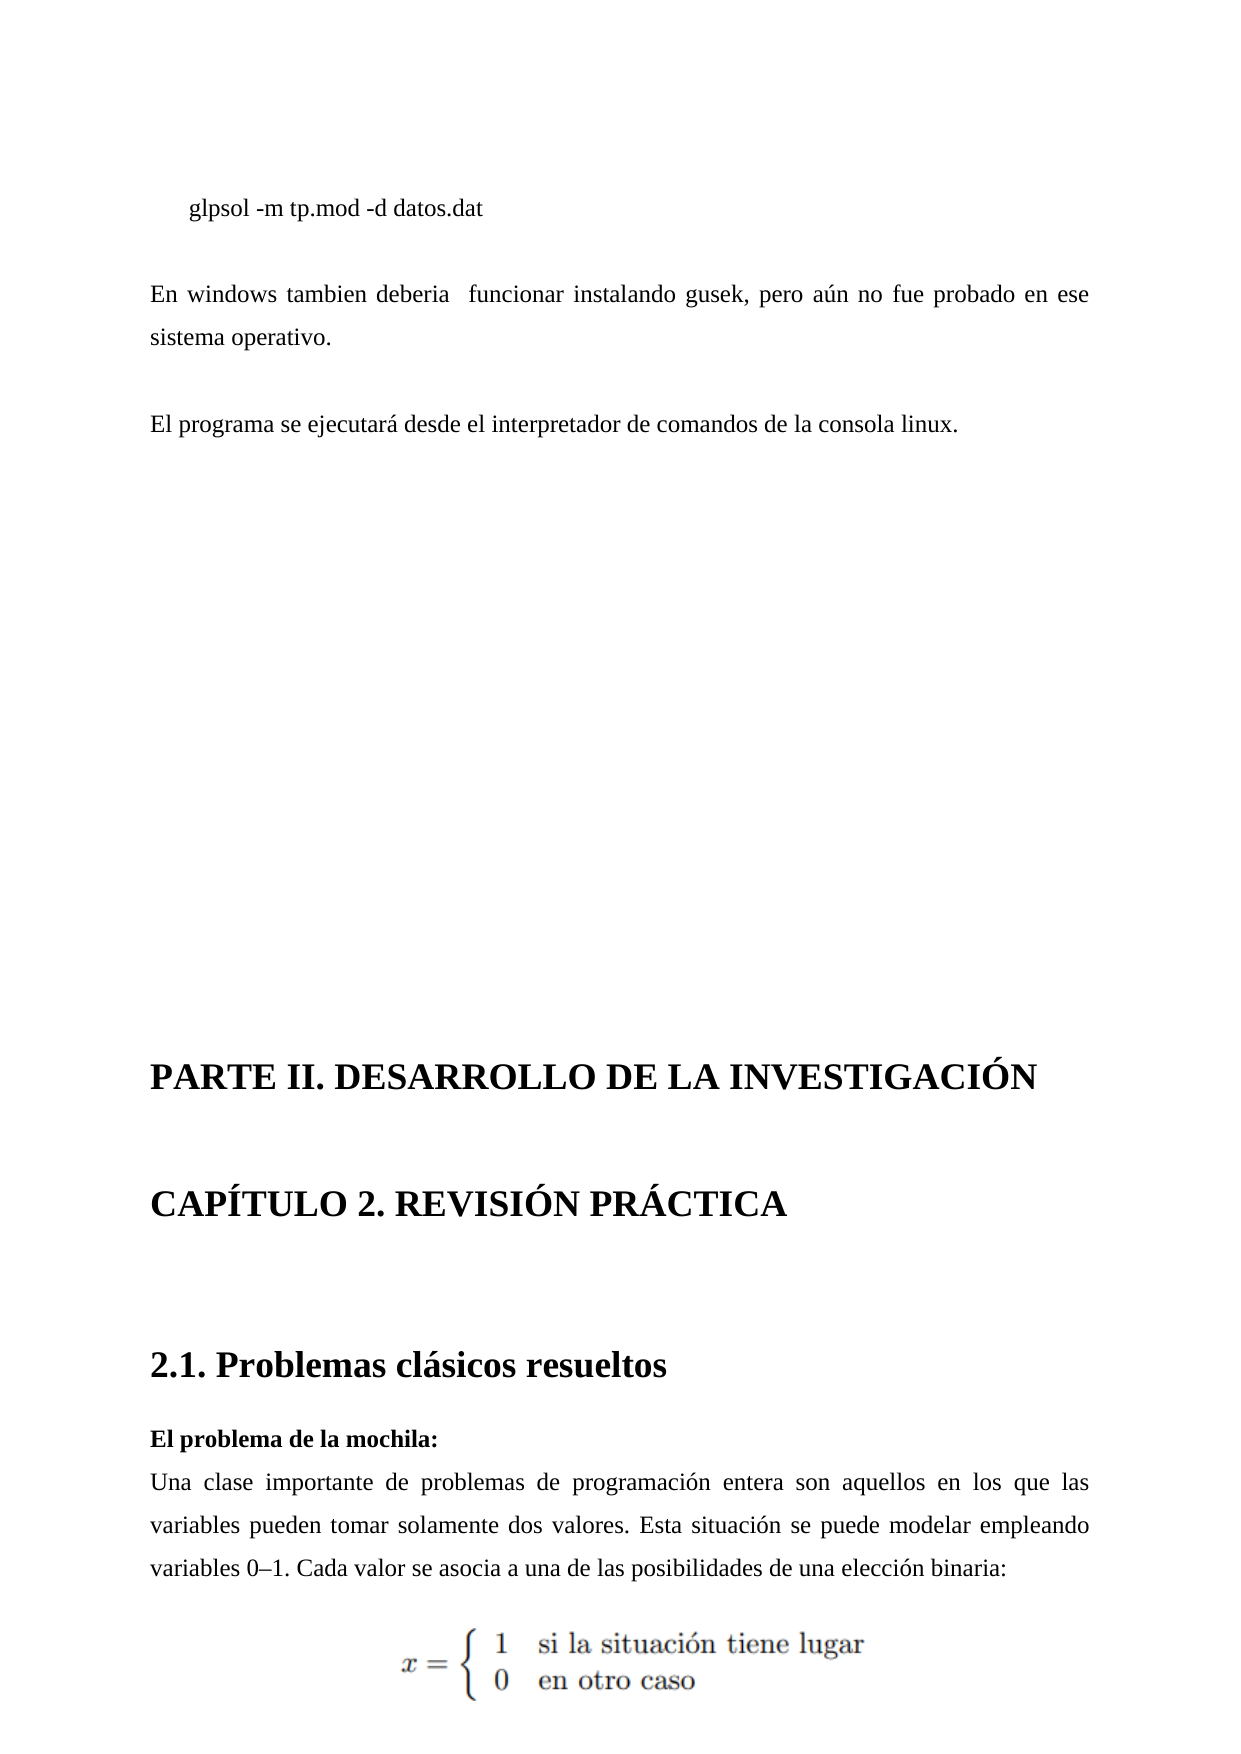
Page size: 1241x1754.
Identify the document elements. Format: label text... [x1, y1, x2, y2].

text glpsol -m tp.mod -d datos.dat [150, 193, 1090, 222]
subtitle CAPÍTULO 2. REVISIÓN PRÁCTICA [150, 1181, 1090, 1224]
subtitle PARTE II. DESARROLLO DE LA INVESTIGACIÓN [150, 1054, 1090, 1097]
text El programa se ejecutará desde el interpretador de comandos de la consola linux. [150, 409, 1090, 437]
picture [387, 1617, 876, 1714]
text Una clase importante de problemas de programación entera son aquellos en los que las variables pueden tomar solamente dos valores. Esta situación se puede modelar empleando variables 0–1. Cada valor se asocia a una de las posibilidades de una elección binaria: [150, 1467, 1090, 1582]
text En windows tambien deberia funcionar instalando gusek, pero aún no fue probado en ese sistema operativo. [150, 279, 1090, 351]
subtitle 2.1. Problemas clásicos resueltos [150, 1342, 1090, 1385]
text El problema de la mochila: [150, 1424, 1090, 1453]
